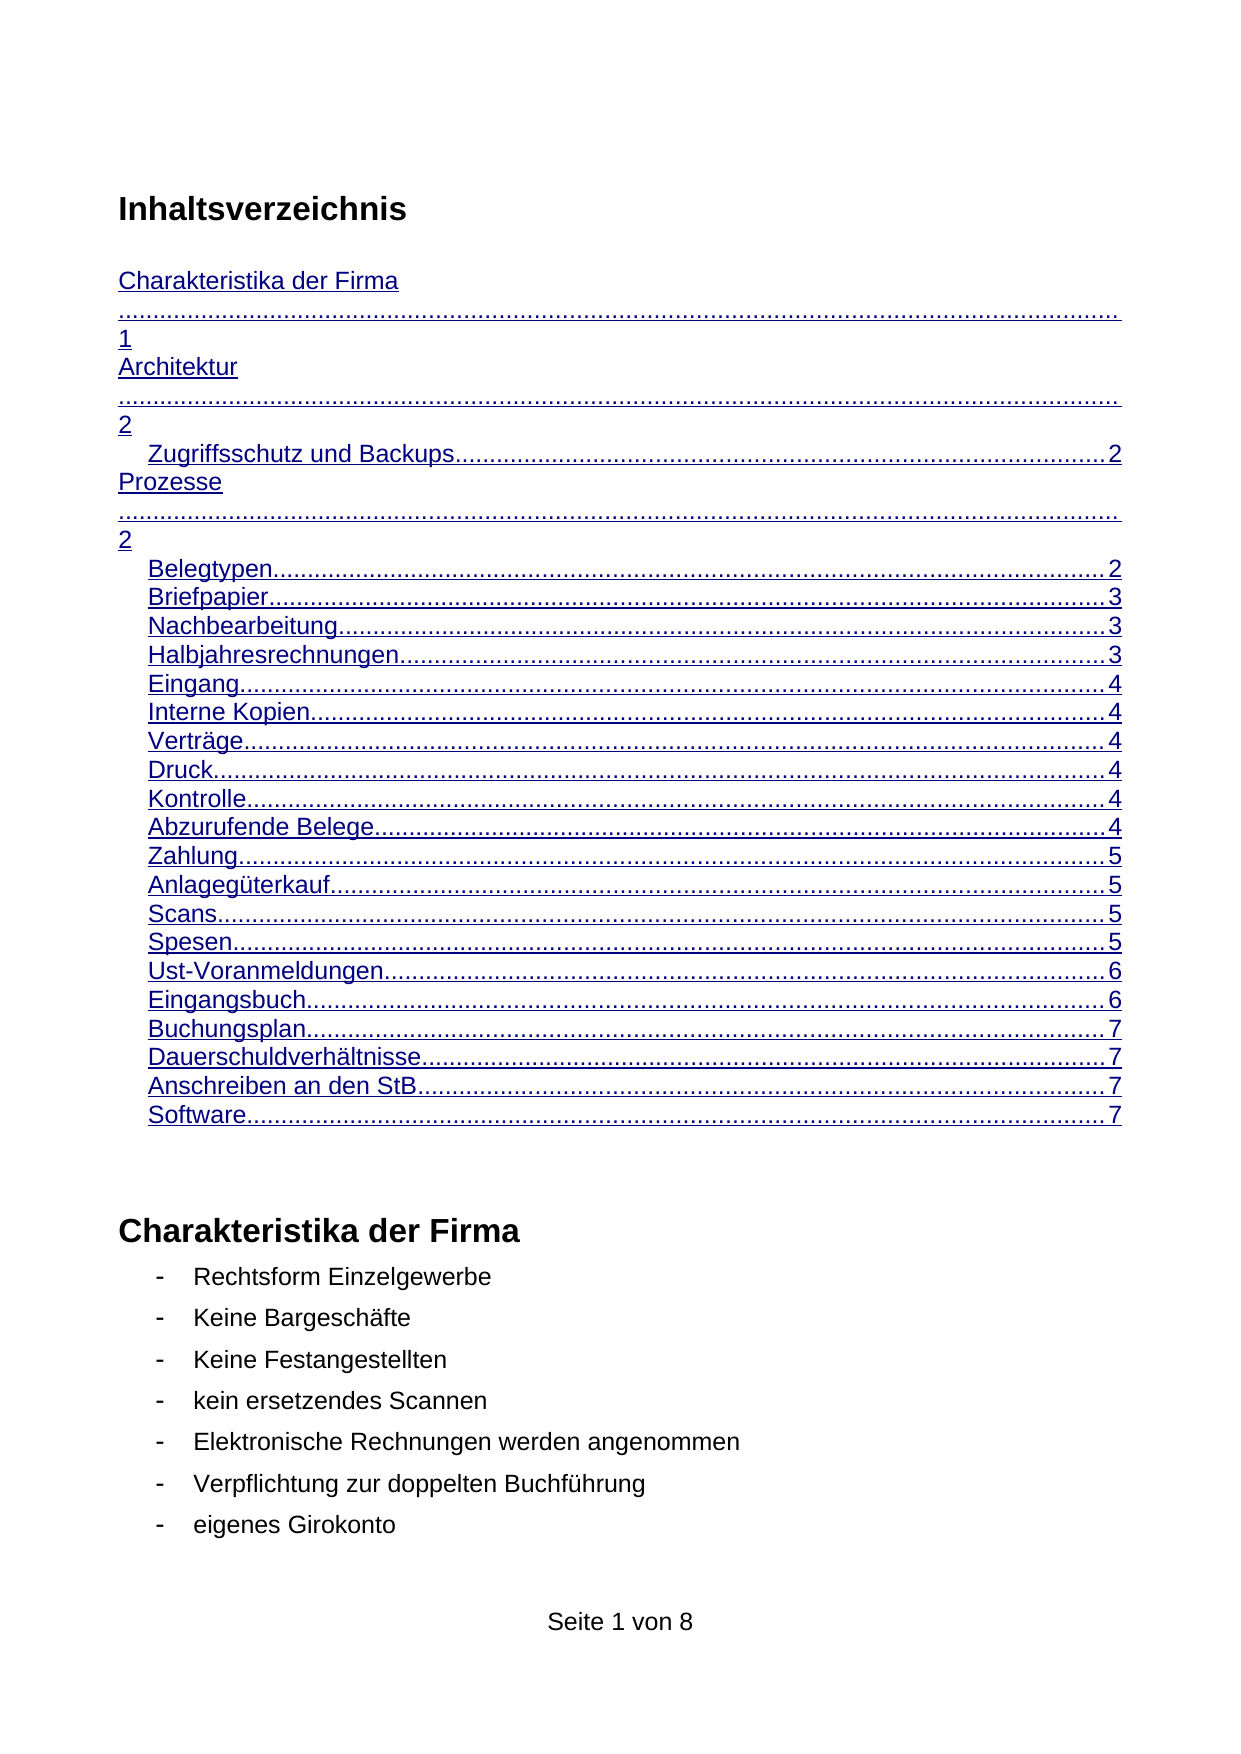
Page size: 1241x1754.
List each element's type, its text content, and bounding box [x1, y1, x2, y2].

text Briefpapier 3 [148, 582, 1122, 607]
text Zugriffsschutz und Backups 2 [148, 438, 1122, 464]
text Eingangsbuch 6 [148, 985, 1122, 1010]
list Keine Festangestellten [156, 1345, 1122, 1373]
text Abzurufende Belege 4 [148, 812, 1122, 837]
list Verpflichtung zur doppelten Buchführung [156, 1469, 1122, 1498]
text Nachbearbeitung 3 [148, 611, 1122, 636]
text Interne Kopien 4 [148, 697, 1122, 722]
text Dauerschuldverhältnisse 7 [148, 1042, 1122, 1067]
text Software 7 [148, 1100, 1122, 1125]
text Charakteristika der Firma 1 [118, 321, 1122, 352]
text Kontrolle 4 [148, 783, 1122, 809]
text Belegtypen 2 [148, 553, 1122, 579]
subtitle Inhaltsverzeichnis [118, 189, 1122, 228]
text Prozesse 2 [118, 467, 1122, 521]
list eigenes Girokonto [156, 1510, 1122, 1539]
list Rechtsform Einzelgewerbe [156, 1262, 1122, 1291]
text Architektur 2 [118, 407, 1122, 438]
text Charakteristika der Firma 1 [118, 266, 1122, 320]
list Keine Bargeschäfte [156, 1303, 1122, 1332]
text Spesen 5 [148, 927, 1122, 952]
text Verträge 4 [148, 726, 1122, 751]
text Halbjahresrechnungen 3 [148, 640, 1122, 665]
text Architektur 2 [118, 352, 1122, 406]
list kein ersetzendes Scannen [156, 1386, 1122, 1415]
text Druck 4 [148, 755, 1122, 780]
text Anlagegüterkauf 5 [148, 870, 1122, 895]
text Ust-Voranmeldungen 6 [148, 956, 1122, 981]
text Prozesse 2 [118, 522, 1122, 553]
text Scans 5 [148, 898, 1122, 924]
text Zahlung 5 [148, 841, 1122, 866]
text Anschreiben an den StB 7 [148, 1071, 1122, 1096]
text Eingang 4 [148, 668, 1122, 694]
text Buchungsplan 7 [148, 1013, 1122, 1039]
list Elektronische Rechnungen werden angenommen [156, 1427, 1122, 1456]
subtitle Charakteristika der Firma [118, 1211, 1122, 1249]
